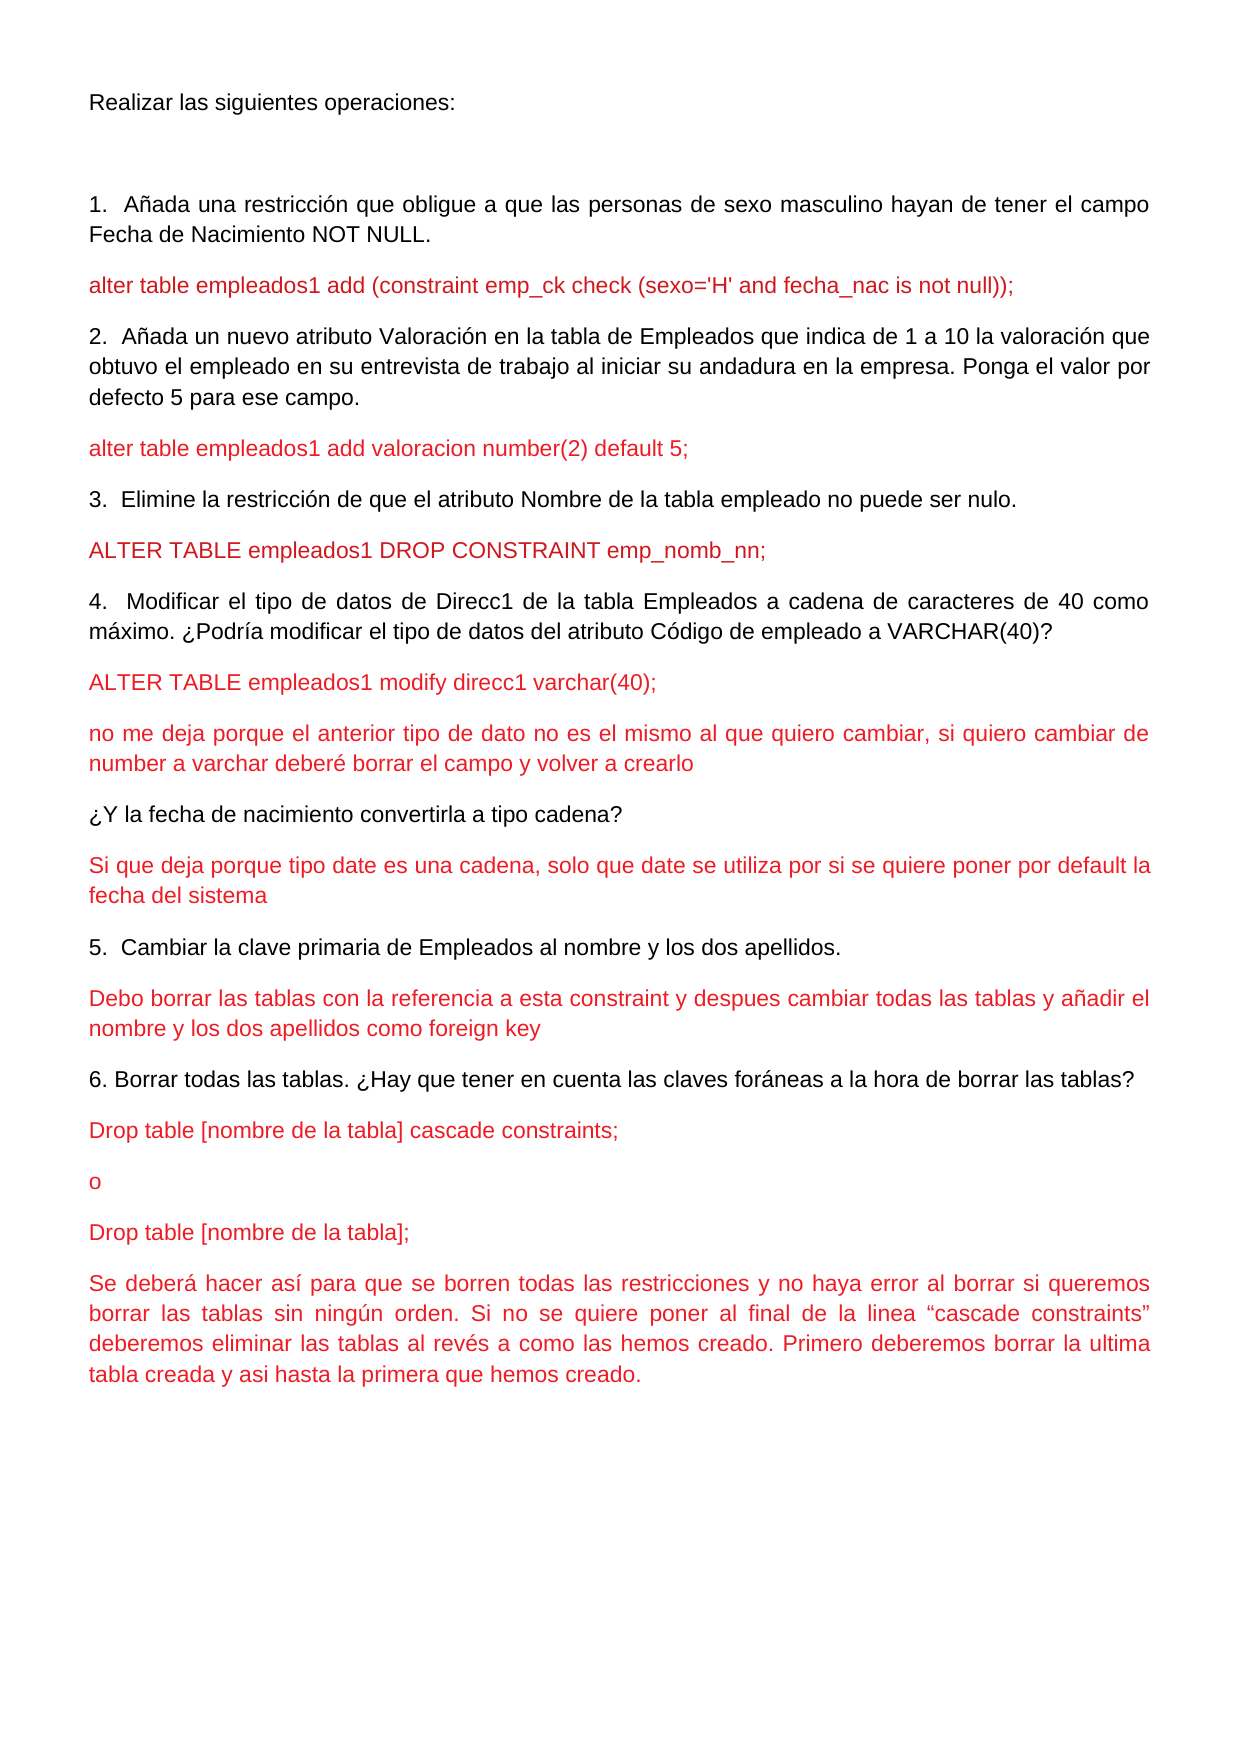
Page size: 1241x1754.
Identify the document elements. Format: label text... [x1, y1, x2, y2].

text Debo borrar las tablas con la referencia a esta constraint y despues cambiar todas las tablas y añadir el nombre y los dos apellidos como foreign key [89, 984, 1152, 1041]
text ¿Y la fecha de nacimiento convertirla a tipo cadena? [89, 801, 1152, 827]
text 4. Modificar el tipo de datos de Direcc1 de la tabla Empleados a cadena de caracteres de 40 como máximo. ¿Podría modificar el tipo de datos del atributo Código de empleado a VARCHAR(40)? [89, 588, 1152, 644]
text 6. Borrar todas las tablas. ¿Hay que tener en cuenta las claves foráneas a la hora de borrar las tablas? [89, 1066, 1152, 1092]
text Drop table [nombre de la tabla]; [89, 1219, 1152, 1245]
text Si que deja porque tipo date es una cadena, solo que date se utiliza por si se quiere poner por default la fecha del sistema [89, 852, 1152, 909]
text 2. Añada un nuevo atributo Valoración en la tabla de Empleados que indica de 1 a 10 la valoración que obtuvo el empleado en su entrevista de trabajo al iniciar su andadura en la empresa. Ponga el valor por defecto 5 para ese campo. [89, 323, 1152, 410]
text Se deberá hacer así para que se borren todas las restricciones y no haya error al borrar si queremos borrar las tablas sin ningún orden. Si no se quiere poner al final de la linea “cascade constraints” deberemos eliminar las tablas al revés a como las hemos creado. Primero deberemos borrar la ultima tabla creada y asi hasta la primera que hemos creado. [89, 1270, 1152, 1387]
text no me deja porque el anterior tipo de dato no es el mismo al que quiero cambiar, si quiero cambiar de number a varchar deberé borrar el campo y volver a crearlo [89, 720, 1152, 776]
text alter table empleados1 add valoracion number(2) default 5; [89, 434, 1152, 461]
text Drop table [nombre de la tabla] cascade constraints; [89, 1117, 1152, 1143]
text 3. Elimine la restricción de que el atributo Nombre de la tabla empleado no puede ser nulo. [89, 486, 1152, 512]
text Realizar las siguientes operaciones: [89, 89, 1152, 115]
text 5. Cambiar la clave primaria de Empleados al nombre y los dos apellidos. [89, 933, 1152, 960]
text alter table empleados1 add (constraint emp_ck check (sexo='H' and fecha_nac is not null)); [89, 272, 1152, 298]
text 1. Añada una restricción que obligue a que las personas de sexo masculino hayan de tener el campo Fecha de Nacimiento NOT NULL. [89, 191, 1152, 247]
text ALTER TABLE empleados1 DROP CONSTRAINT emp_nomb_nn; [89, 537, 1152, 563]
text o [89, 1168, 1152, 1194]
text ALTER TABLE empleados1 modify direcc1 varchar(40); [89, 669, 1152, 695]
